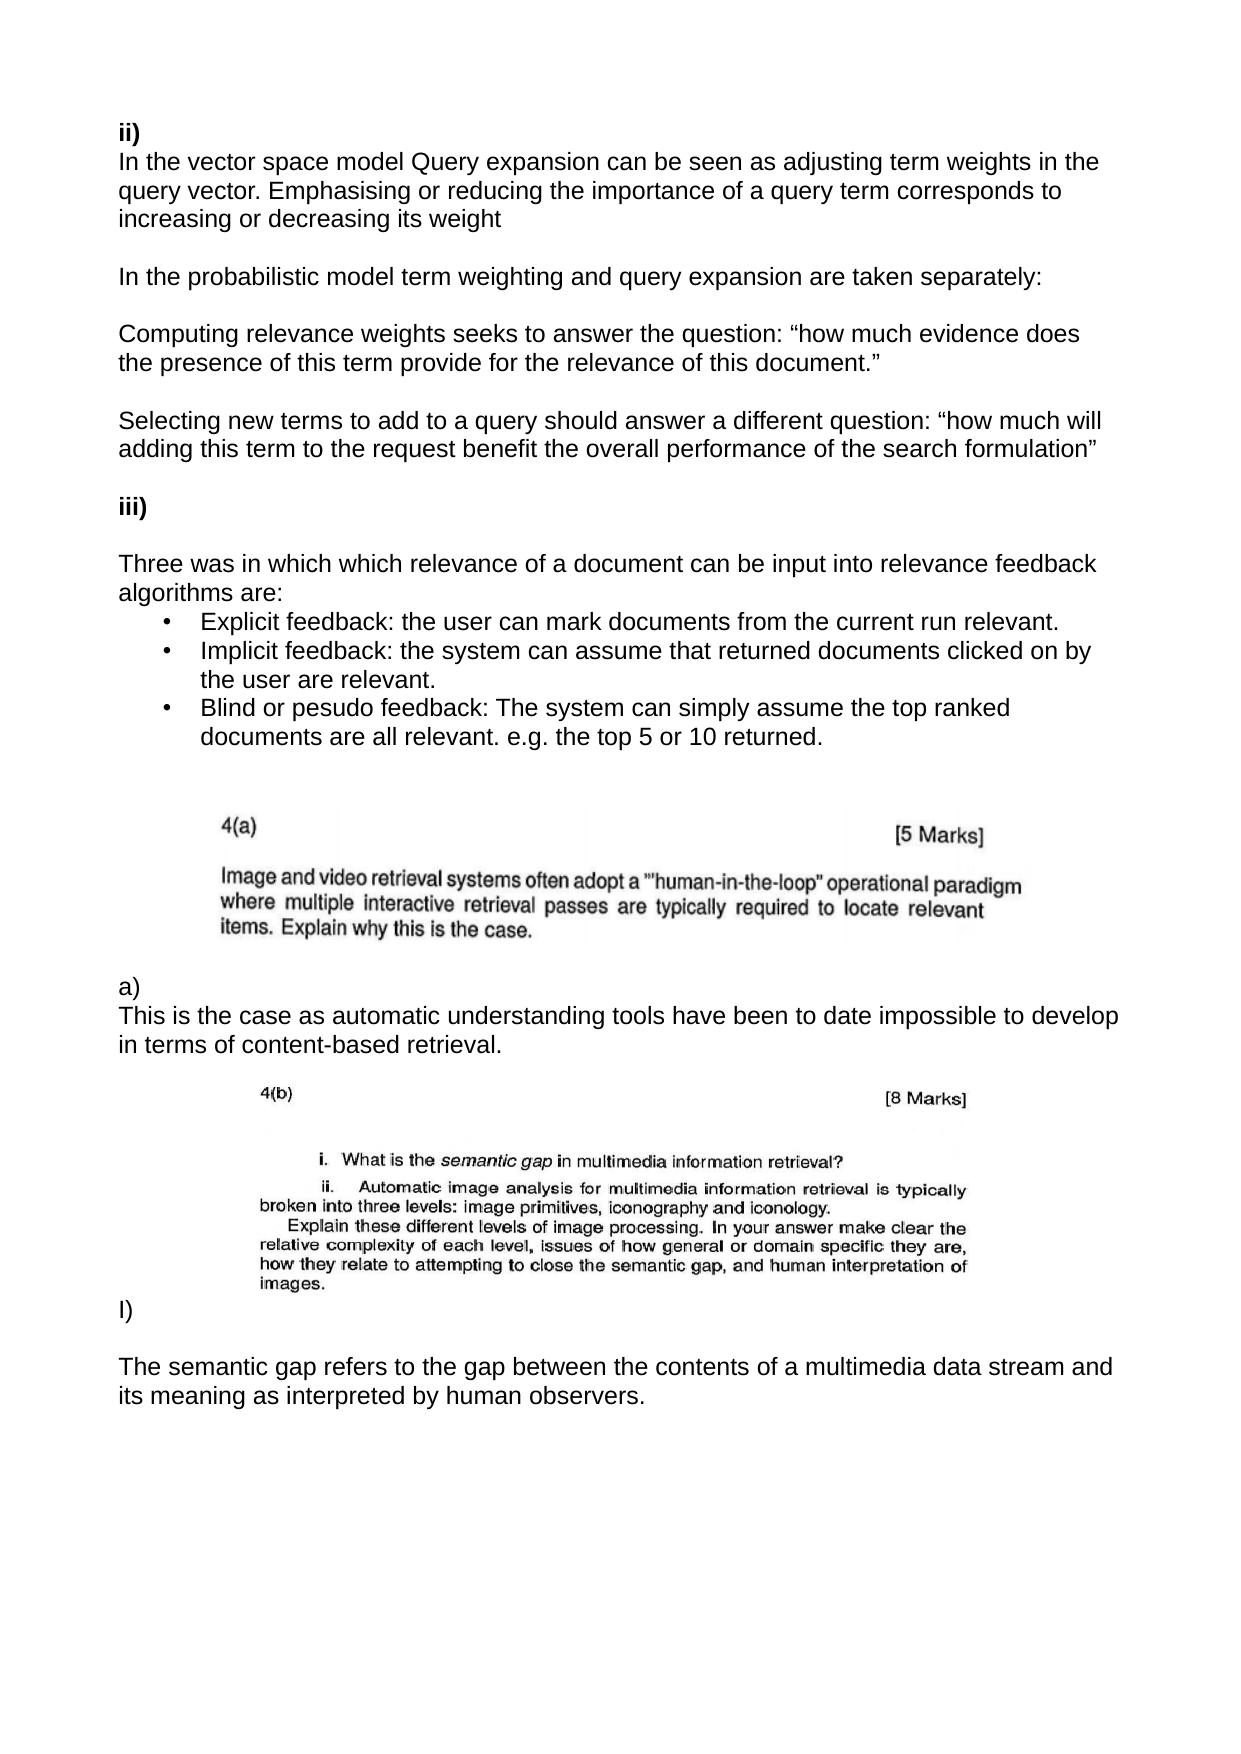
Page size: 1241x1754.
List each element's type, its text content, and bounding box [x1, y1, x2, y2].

text The semantic gap refers to the gap between the contents of a multimedia data stream and its meaning as interpreted by human observers. [118, 1352, 1122, 1410]
text Computing relevance weights seeks to answer the question: “how much evidence does the presence of this term provide for the relevance of this document.” [118, 319, 1122, 377]
text ii) [118, 118, 1122, 147]
text Three was in which which relevance of a document can be input into relevance feedback algorithms are: [118, 549, 1122, 607]
text Selecting new terms to add to a query should answer a different question: “how much will adding this term to the request benefit the overall performance of the search formulation” [118, 406, 1122, 463]
list Blind or pesudo feedback: The system can simply assume the top ranked documents are all relevant. e.g. the top 5 or 10 returned. [163, 693, 1122, 751]
text This is the case as automatic understanding tools have been to date impossible to develop in terms of content-based retrieval. [118, 1001, 1122, 1058]
picture [258, 1087, 982, 1295]
text iii) [118, 492, 1122, 521]
list Implicit feedback: the system can assume that returned documents clicked on by the user are relevant. [163, 636, 1122, 693]
text a) [118, 972, 1122, 1001]
picture [206, 808, 1035, 944]
text I) [118, 1087, 1122, 1324]
text In the probabilistic model term weighting and query expansion are taken separately: [118, 262, 1122, 291]
text In the vector space model Query expansion can be seen as adjusting term weights in the query vector. Emphasising or reducing the importance of a query term corresponds to increasing or decreasing its weight [118, 147, 1122, 233]
list Explicit feedback: the user can mark documents from the current run relevant. [163, 607, 1122, 636]
